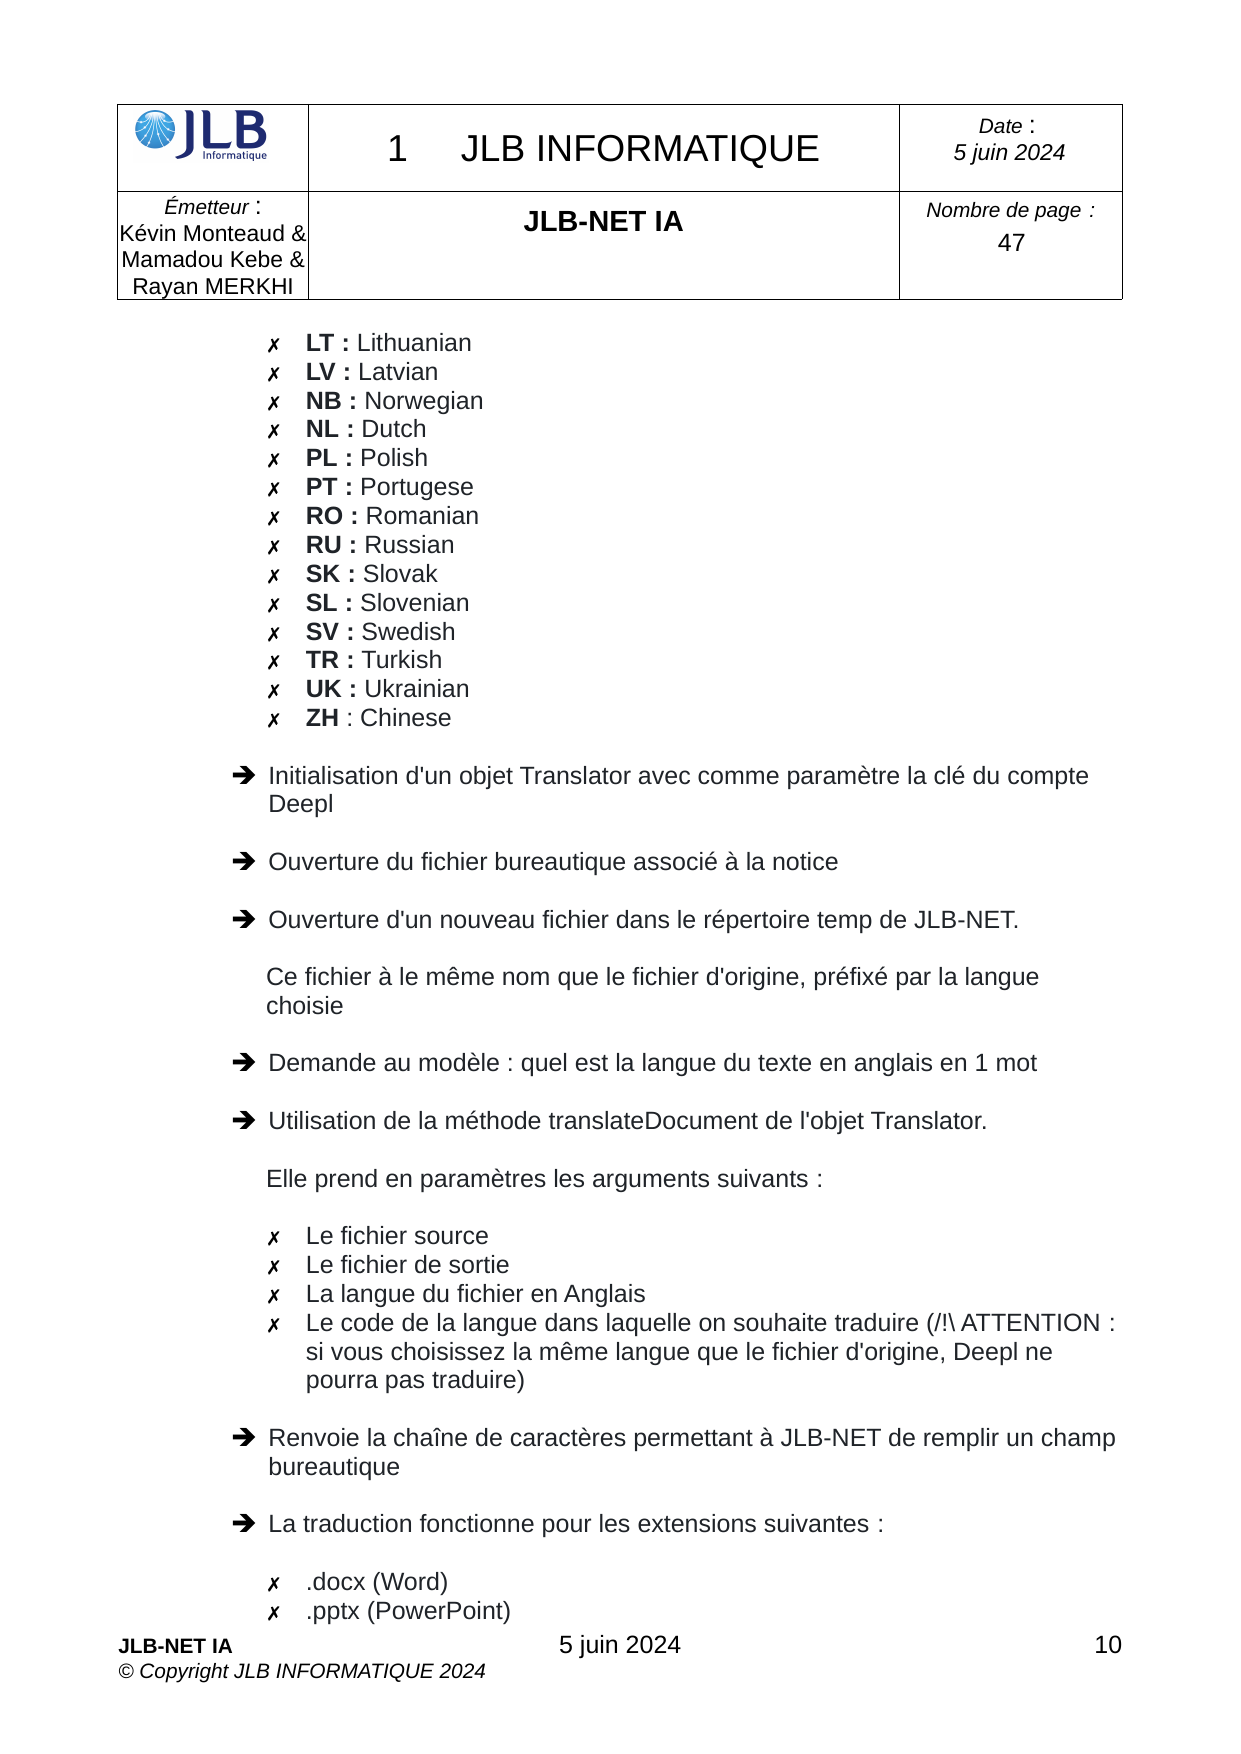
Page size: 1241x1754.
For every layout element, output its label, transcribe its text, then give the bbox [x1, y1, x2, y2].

list UK : Ukrainian [268, 674, 1122, 703]
list Demande au modèle : quel est la langue du texte en anglais en 1 mot [231, 1048, 1122, 1077]
list Renvoie la chaîne de caractères permettant à JLB-NET de remplir un champ bureautique [231, 1423, 1122, 1480]
list Ouverture d'un nouveau fichier dans le répertoire temp de JLB-NET. [231, 904, 1122, 933]
list Initialisation d'un objet Translator avec comme paramètre la clé du compte Deepl [231, 761, 1122, 818]
list TR : Turkish [268, 645, 1122, 674]
text Elle prend en paramètres les arguments suivants : [192, 1164, 1122, 1192]
list SL : Slovenian [268, 588, 1122, 616]
list NL : Dutch [268, 414, 1122, 443]
list PL : Polish [268, 443, 1122, 472]
list .pptx (PowerPoint) [268, 1596, 1122, 1624]
list La langue du fichier en Anglais [268, 1279, 1122, 1308]
list RU : Russian [268, 530, 1122, 559]
list Utilisation de la méthode translateDocument de l'objet Translator. [231, 1106, 1122, 1135]
list PT : Portugese [268, 472, 1122, 501]
list LT : Lithuanian [268, 328, 1122, 357]
list Le fichier source [268, 1221, 1122, 1250]
list La traduction fonctionne pour les extensions suivantes : [231, 1509, 1122, 1538]
list Le code de la langue dans laquelle on souhaite traduire (/!\ ATTENTION : si vous choisissez la même langue que le fichier d'origine, Deepl ne pourra pas traduire) [268, 1308, 1122, 1394]
picture [133, 106, 269, 163]
list Ouverture du fichier bureautique associé à la notice [231, 847, 1122, 876]
list SK : Slovak [268, 559, 1122, 588]
list ZH : Chinese [268, 703, 1122, 732]
list LV : Latvian [268, 357, 1122, 386]
list RO : Romanian [268, 501, 1122, 530]
text Ce fichier à le même nom que le fichier d'origine, préfixé par la langue choisie [266, 962, 1122, 1020]
list NB : Norwegian [268, 386, 1122, 414]
list .docx (Word) [268, 1567, 1122, 1596]
list Le fichier de sortie [268, 1250, 1122, 1279]
list SV : Swedish [268, 616, 1122, 645]
